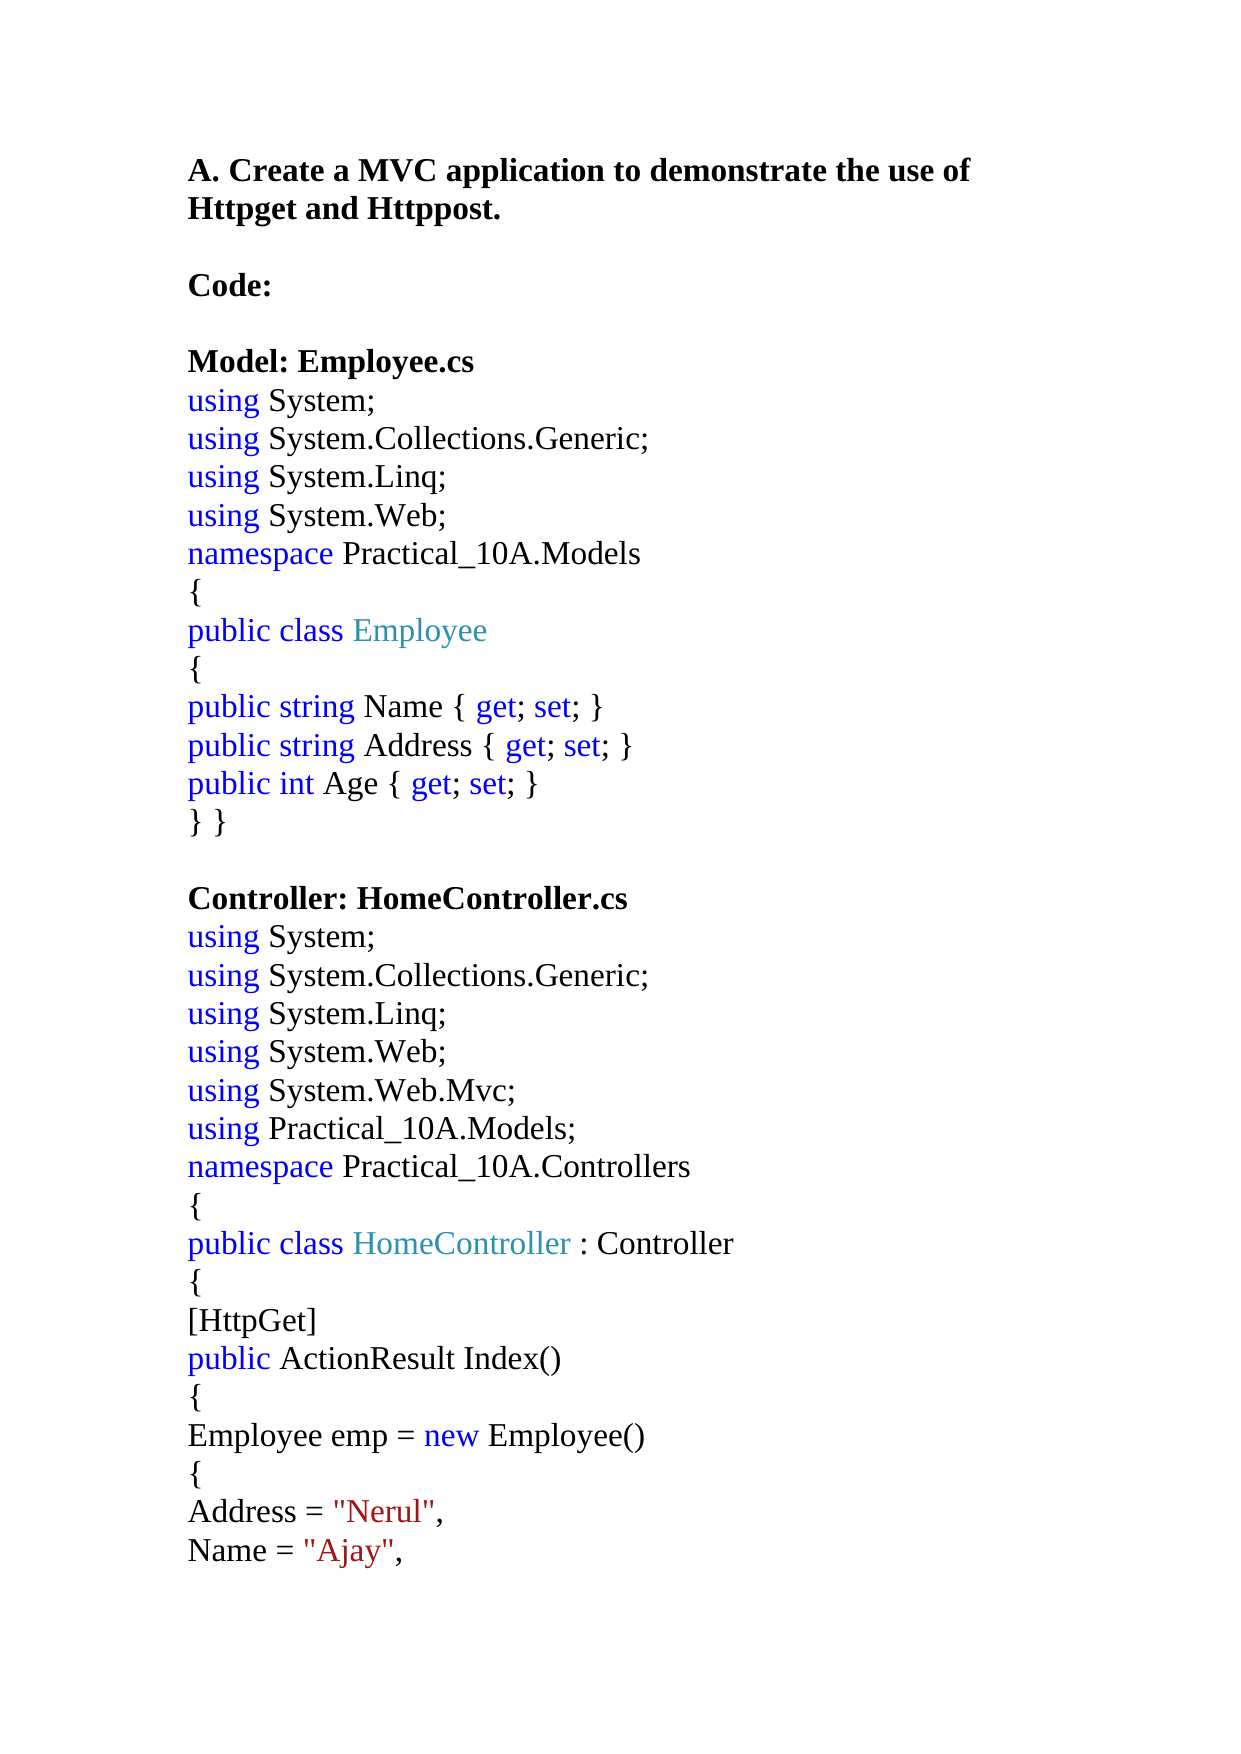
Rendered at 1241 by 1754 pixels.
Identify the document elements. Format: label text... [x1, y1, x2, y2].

text public string Address { get; set; } [187, 725, 1053, 763]
text using System.Collections.Generic; [187, 418, 1053, 457]
text using Practical_10A.Models; [187, 1108, 1053, 1147]
text namespace Practical_10A.Models [187, 533, 1053, 572]
text public string Name { get; set; } [187, 687, 1053, 725]
text Address = "Nerul", [187, 1492, 1053, 1530]
text { [187, 1262, 1053, 1300]
text using System.Web.Mvc; [187, 1070, 1053, 1108]
text { [187, 1185, 1053, 1223]
text [HttpGet] [187, 1300, 1053, 1338]
list Create a MVC application to demonstrate the use of Httpget and Httppost. [187, 150, 1053, 227]
text using System.Web; [187, 495, 1053, 533]
text using System.Collections.Generic; [187, 955, 1053, 993]
text } } [187, 802, 1053, 840]
text using System; [187, 917, 1053, 955]
text { [187, 648, 1053, 687]
text { [187, 1453, 1053, 1492]
text public ActionResult Index() [187, 1338, 1053, 1377]
text Employee emp = new Employee() [187, 1415, 1053, 1453]
text using System.Linq; [187, 993, 1053, 1032]
text public int Age { get; set; } [187, 763, 1053, 802]
text Name = "Ajay", [187, 1530, 1053, 1568]
text Model: Employee.cs [187, 342, 1053, 380]
text Code: [187, 265, 1053, 303]
text using System.Linq; [187, 457, 1053, 495]
text using System.Web; [187, 1032, 1053, 1070]
text namespace Practical_10A.Controllers [187, 1147, 1053, 1185]
text { [187, 1377, 1053, 1415]
text using System; [187, 380, 1053, 418]
text Controller: HomeController.cs [187, 878, 1053, 917]
text { [187, 572, 1053, 610]
text public class Employee [187, 610, 1053, 648]
text public class HomeController : Controller [187, 1223, 1053, 1262]
